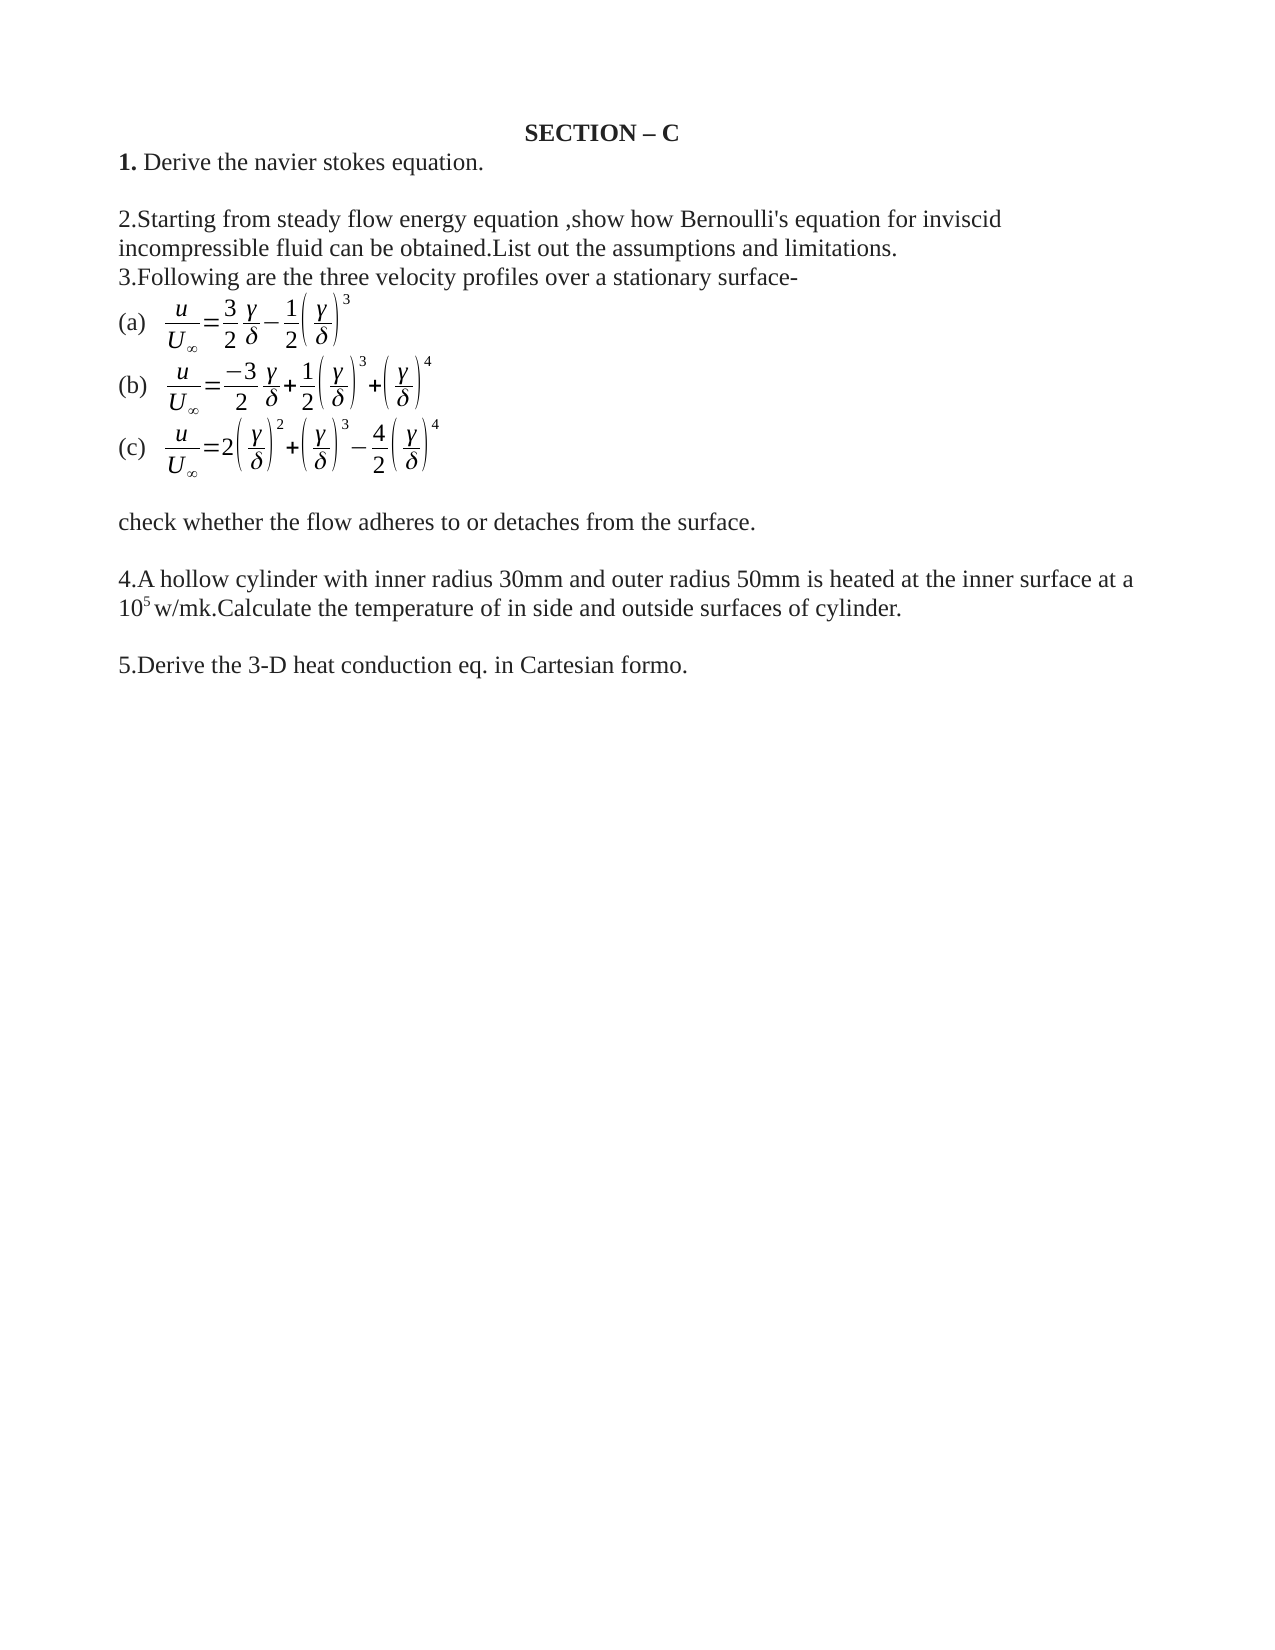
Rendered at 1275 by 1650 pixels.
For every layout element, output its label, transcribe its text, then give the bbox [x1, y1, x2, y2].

text SECTION – C [118, 118, 1157, 147]
text 4.A hollow cylinder with inner radius 30mm and outer radius 50mm is heated at the inner surface at a 105 w/mk.Calculate the temperature of in side and outside surfaces of cylinder. [118, 564, 1157, 622]
text 2.Starting from steady flow energy equation ,show how Bernoulli's equation for inviscid incompressible fluid can be obtained.List out the assumptions and limitations. [118, 204, 1157, 262]
text 3.Following are the three velocity profiles over a stationary surface- [118, 262, 1157, 291]
text 1. Derive the navier stokes equation. [118, 147, 1157, 176]
text (a) [118, 291, 1157, 353]
text check whether the flow adheres to or detaches from the surface. [118, 507, 1157, 536]
text 5.Derive the 3-D heat conduction eq. in Cartesian formo. [118, 651, 1157, 679]
text (c) [118, 416, 1157, 478]
text (b) [118, 353, 1157, 416]
